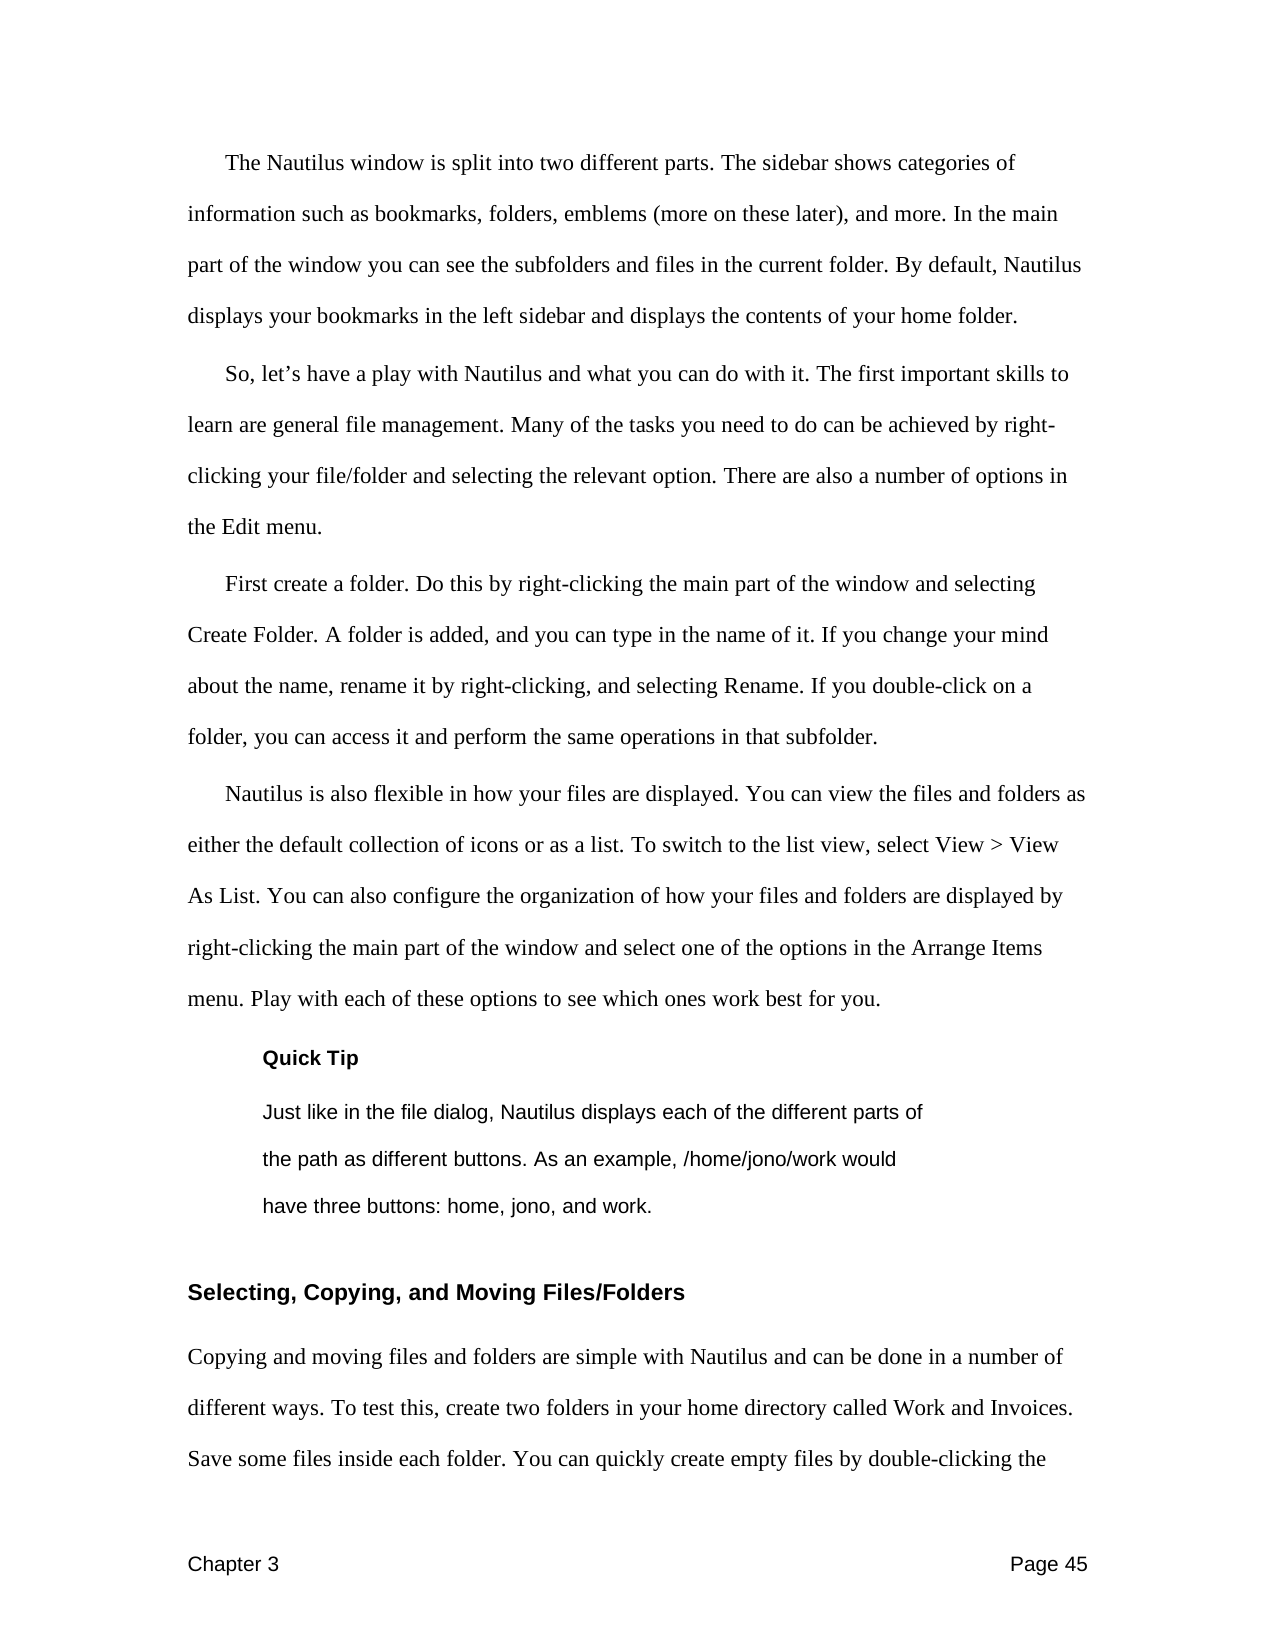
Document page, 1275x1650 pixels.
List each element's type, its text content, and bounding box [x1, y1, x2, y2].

text Just like in the file dialog, Nautilus displays each of the different parts of the path as different buttons. As an example, /home/jono/work would have three buttons: home, jono, and work. [262, 1100, 937, 1218]
text The Nautilus window is split into two different parts. The sidebar shows categories of information such as bookmarks, folders, emblems (more on these later), and more. In the main part of the window you can see the subfolders and files in the current folder. By default, Nautilus displays your bookmarks in the left sidebar and displays the contents of your home folder. [187, 150, 1087, 329]
text Selecting, Copying, and Moving Files/Folders [187, 1279, 1087, 1305]
text Quick Tip [262, 1047, 937, 1070]
text Copying and moving files and folders are simple with Nautilus and can be done in a number of different ways. To test this, create two folders in your home directory called Work and Invoices. Save some files inside each folder. You can quickly create empty files by double-clicking the [187, 1343, 1087, 1471]
text Nautilus is also flexible in how your files are displayed. You can view the files and folders as either the default collection of icons or as a list. To switch to the list view, select View > View As List. You can also configure the organization of how your files and folders are displayed by right-clicking the main part of the window and select one of the options in the Arrange Items menu. Play with each of these options to see which ones work best for you. [187, 781, 1087, 1011]
text First create a folder. Do this by right-clicking the main part of the window and selecting Create Folder. A folder is added, and you can type in the name of it. If you change your mind about the name, rename it by right-clicking, and selecting Rename. If you double-click on a folder, you can access it and perform the same operations in that subfolder. [187, 571, 1087, 749]
text So, let’s have a play with Nautilus and what you can do with it. The first important skills to learn are general file management. Many of the tasks you need to do can be achieved by right-clicking your file/folder and selecting the relevant option. There are also a number of options in the Edit menu. [187, 360, 1087, 539]
